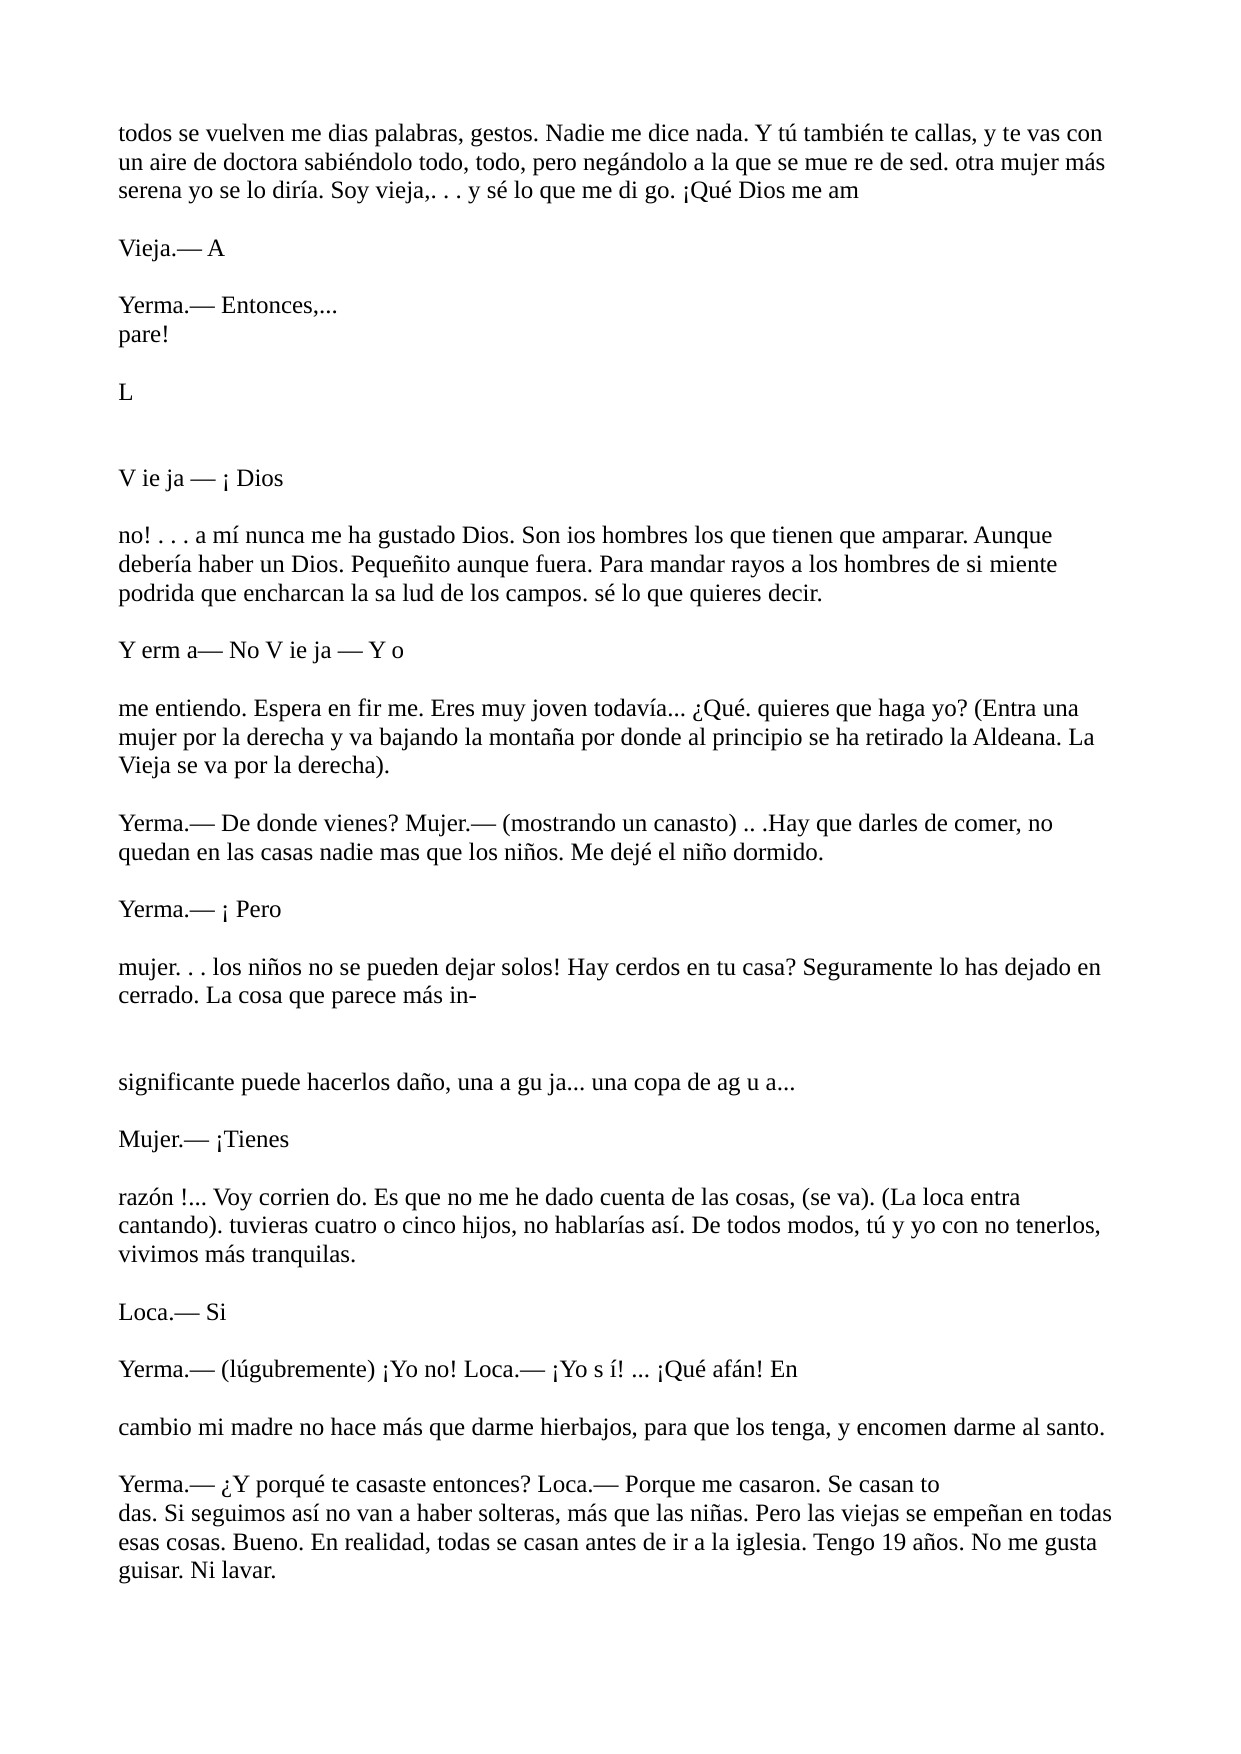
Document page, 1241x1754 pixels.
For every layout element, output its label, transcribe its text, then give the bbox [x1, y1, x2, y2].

text Yerma.— ¿Y porqué te casaste entonces? Loca.— Porque me casaron. Se casan to­ [118, 1469, 1122, 1498]
text razón !... Voy corrien­ do. Es que no me he dado cuenta de las cosas, (se va). (La loca entra cantando). tuvieras cuatro o cinco hijos, no hablarías así. De todos modos, tú y yo con no tenerlos, vivimos más tranquilas. [118, 1182, 1122, 1268]
text pare! [118, 319, 1122, 348]
text significante puede hacerlos daño, una a gu ja... una copa de ag u a... [118, 1067, 1122, 1096]
text Vieja.— A [118, 233, 1122, 262]
text Yerma.— (lúgubremente) ¡Yo no! Loca.— ¡Yo s í! ... ¡Qué afán! En [118, 1354, 1122, 1383]
text todos se vuelven me­ dias palabras, gestos. Nadie me dice nada. Y tú también te callas, y te vas con un aire de doctora sabiéndolo todo, todo, pero negándolo a la que se mue­ re de sed. otra mujer más serena yo se lo diría. Soy vieja,. . . y sé lo que me di­ go. ¡Qué Dios me am­ [118, 118, 1122, 204]
text Yerma.— ¡ Pero [118, 894, 1122, 923]
text Y erm a— No V ie ja — Y o [118, 636, 1122, 664]
text Loca.— Si [118, 1297, 1122, 1326]
text no! . . . a mí nunca me ha gustado Dios. Son ios hombres los que tienen que amparar. Aunque debería haber un Dios. Pequeñito aunque fuera. Para mandar rayos a los hombres de si­ miente podrida que encharcan la sa­ lud de los campos. sé lo que quieres decir. [118, 521, 1122, 607]
text das. Si seguimos así no van a haber solteras, más que las niñas. Pero las viejas se empeñan en todas esas cosas. Bueno. En realidad, todas se casan antes de ir a la iglesia. Tengo 19 años. No me gusta guisar. Ni lavar. [118, 1498, 1122, 1584]
text L [118, 377, 1122, 406]
text Yerma.— De donde vienes? Mujer.— (mostrando un canasto) .. .Hay que darles de comer, no quedan en las casas nadie mas que los niños. Me dejé el niño dormido. [118, 808, 1122, 866]
text cambio mi madre no hace más que darme hierbajos, para que los tenga, y encomen­ darme al santo. [118, 1412, 1122, 1441]
text Yerma.— Entonces,... [118, 291, 1122, 319]
text mujer. . . los niños no se pueden dejar solos! Hay cerdos en tu casa? Seguramente lo has dejado en­ cerrado. La cosa que parece más in- [118, 952, 1122, 1009]
text me entiendo. Espera en fir­ me. Eres muy joven todavía... ¿Qué. quieres que haga yo? (Entra una mujer por la derecha y va bajando la montaña por donde al principio se ha retirado la Aldeana. La Vieja se va por la derecha). [118, 693, 1122, 779]
text V ie ja — ¡ Dios [118, 463, 1122, 492]
text Mujer.— ¡Tienes [118, 1124, 1122, 1153]
